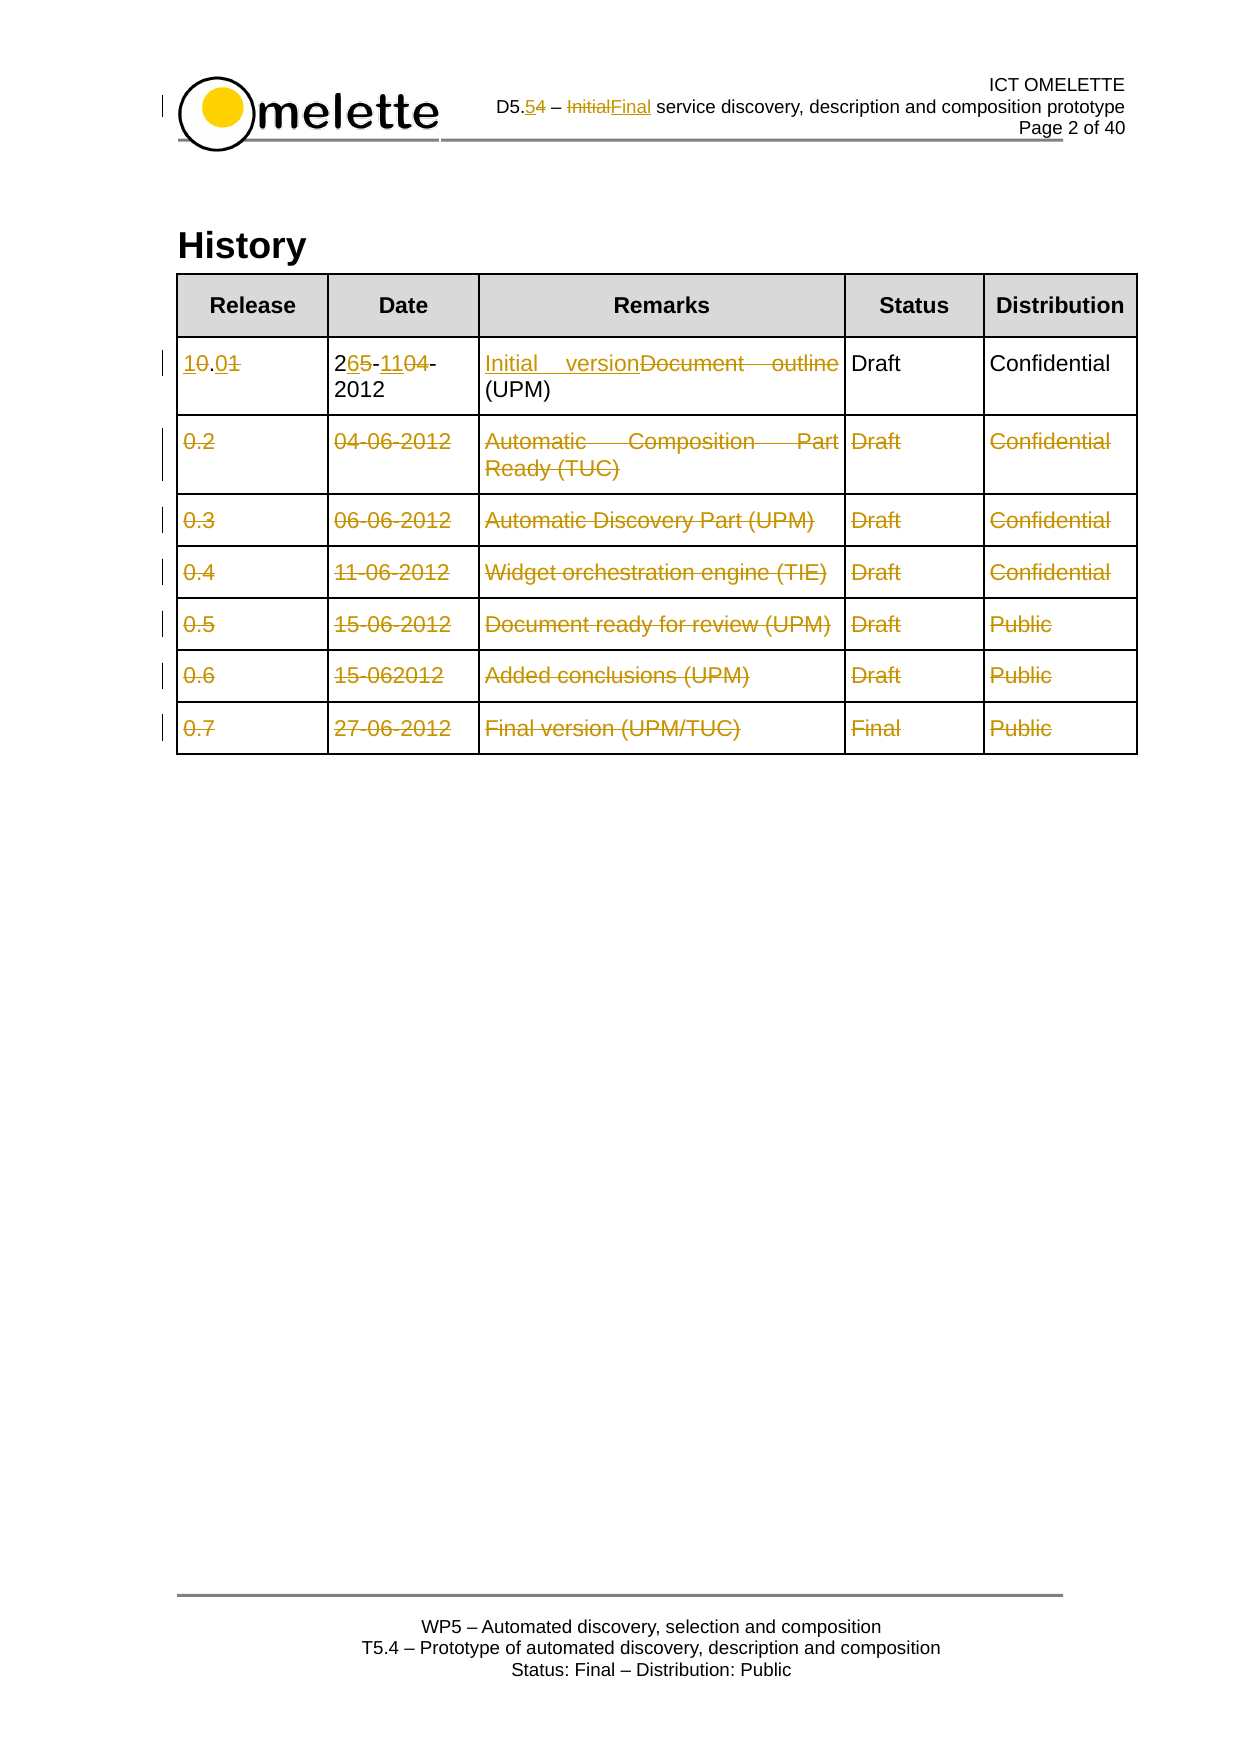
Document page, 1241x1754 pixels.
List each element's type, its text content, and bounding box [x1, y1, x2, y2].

table_header Date [329, 275, 478, 336]
table_cell [178, 416, 327, 493]
subtitle History [177, 223, 1125, 266]
table_cell [480, 495, 844, 545]
table_cell [985, 416, 1136, 493]
table_cell [178, 651, 327, 701]
table_cell [178, 495, 327, 545]
table_cell [846, 547, 983, 597]
table_cell [985, 495, 1136, 545]
table_cell [985, 651, 1136, 701]
table_cell [480, 416, 844, 493]
table_cell [846, 495, 983, 545]
table_cell Initial version (UPM) [480, 338, 844, 414]
table_header Release [178, 275, 327, 336]
table_cell Confidential [985, 338, 1136, 414]
table_cell [329, 599, 478, 649]
table_cell [985, 599, 1136, 649]
table_header Status [846, 275, 983, 336]
table_cell [846, 651, 983, 701]
table_cell [329, 651, 478, 701]
table_cell [985, 547, 1136, 597]
table_cell [480, 599, 844, 649]
picture [178, 76, 439, 152]
table_cell [178, 599, 327, 649]
table_cell 1.0 [178, 338, 327, 414]
table_cell [329, 703, 478, 753]
table_cell [178, 703, 327, 753]
table_cell [329, 416, 478, 493]
table_cell [480, 651, 844, 701]
table_cell [480, 547, 844, 597]
table_cell [846, 703, 983, 753]
table_header Distribution [985, 275, 1136, 336]
table_cell [329, 495, 478, 545]
table_cell [480, 703, 844, 753]
table_cell [178, 547, 327, 597]
table_cell [329, 547, 478, 597]
table_header Remarks [480, 275, 844, 336]
table_cell [846, 599, 983, 649]
table_cell [846, 416, 983, 493]
table_cell Draft [846, 338, 983, 414]
table_cell [985, 703, 1136, 753]
table_cell 26-11-2012 [329, 338, 478, 414]
